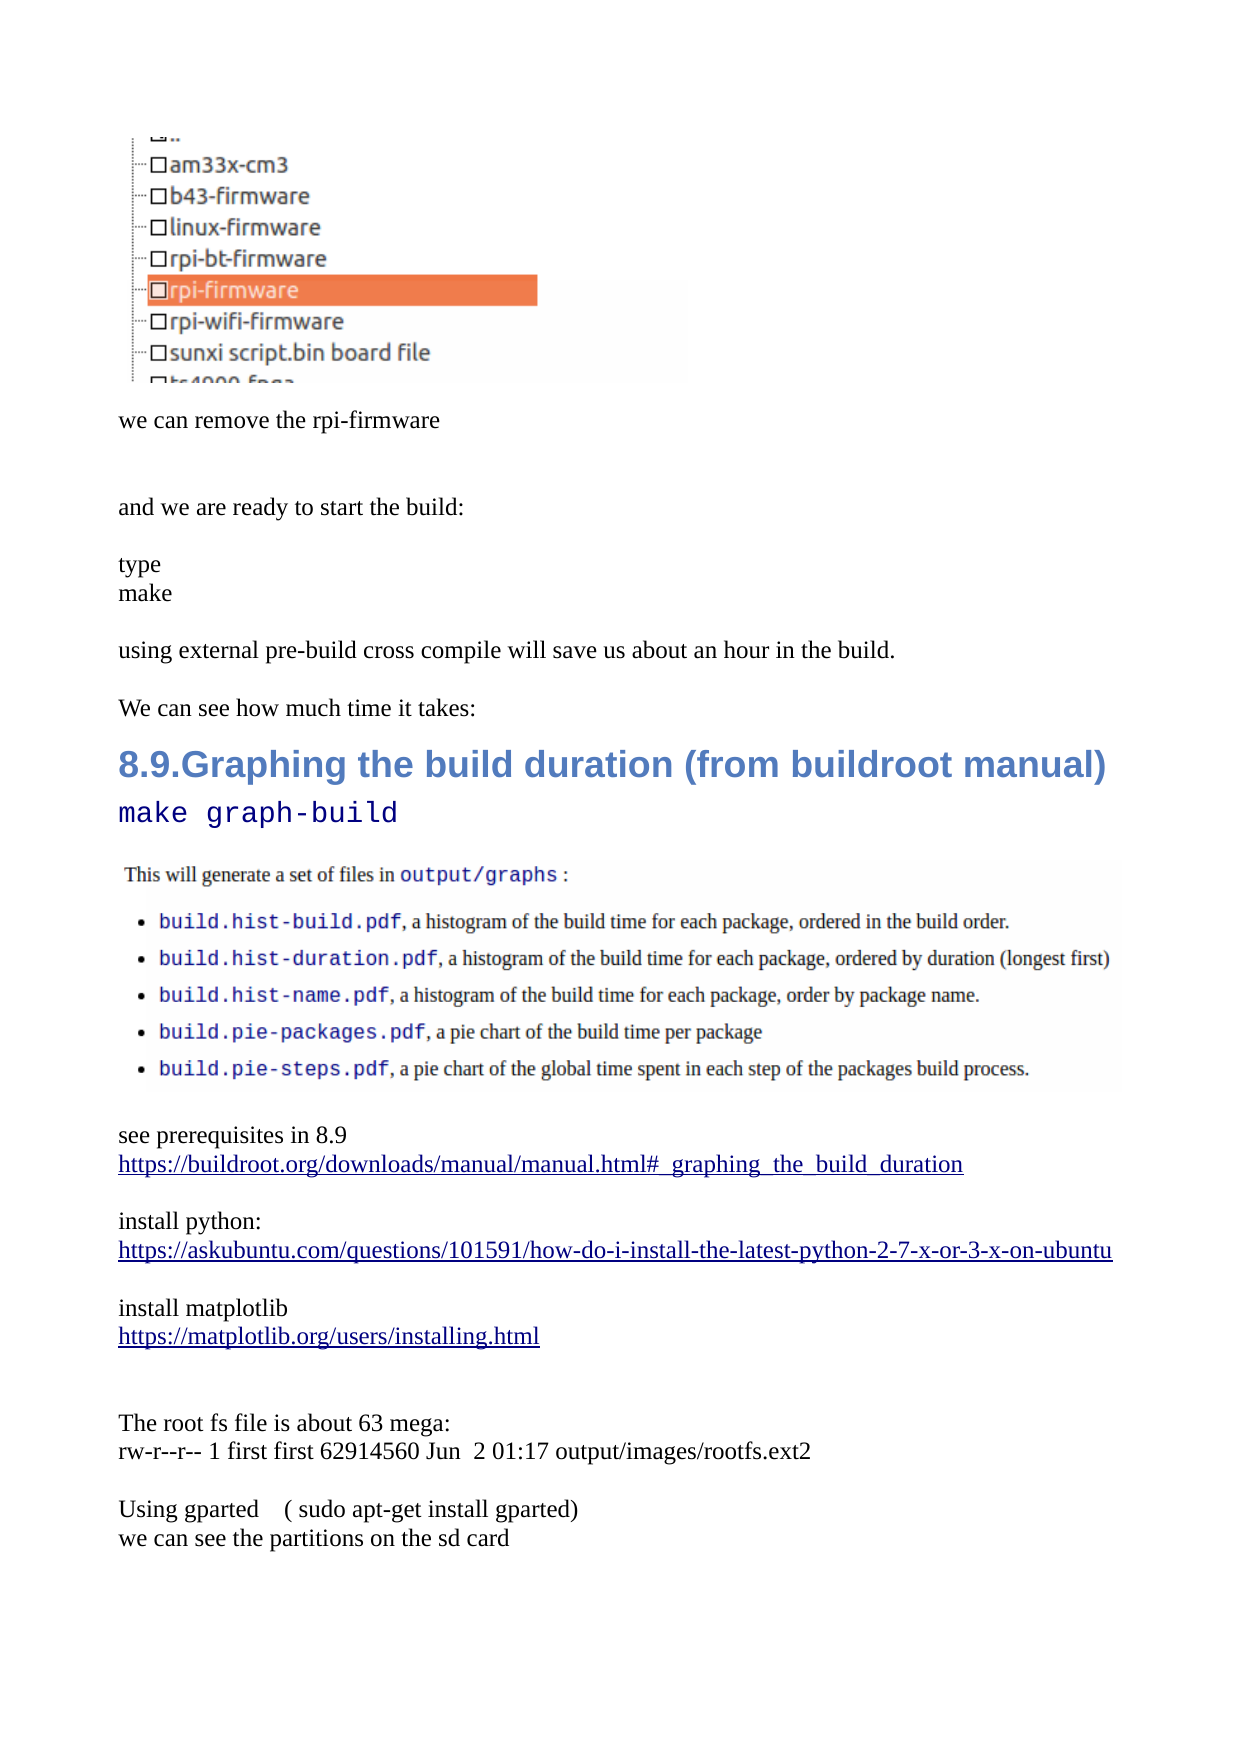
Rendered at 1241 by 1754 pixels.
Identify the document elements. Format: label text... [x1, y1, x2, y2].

text we can remove the rpi-firmware [118, 406, 1122, 434]
picture [126, 137, 688, 383]
text make [118, 578, 1122, 607]
picture [118, 860, 1123, 1092]
text we can see the partitions on the sd card [118, 1523, 1122, 1551]
text https://askubuntu.com/questions/101591/how-do-i-install-the-latest-python-2-7-x-or-3-x-on-ubuntu [118, 1235, 1122, 1264]
text see prerequisites in 8.9 [118, 1120, 1122, 1149]
text make graph-build [118, 798, 1122, 831]
text We can see how much time it takes: [118, 693, 1122, 722]
text install matplotlib [118, 1293, 1122, 1321]
text Using gparted ( sudo apt-get install gparted) [118, 1494, 1122, 1523]
text rw-r--r-- 1 first first 62914560 Jun 2 01:17 output/images/rootfs.ext2 [118, 1436, 1122, 1465]
text The root fs file is about 63 mega: [118, 1408, 1122, 1436]
text using external pre-build cross compile will save us about an hour in the build. [118, 636, 1122, 664]
text https://matplotlib.org/users/installing.html [118, 1321, 1122, 1350]
text type [118, 549, 1122, 578]
text https://buildroot.org/downloads/manual/manual.html#_graphing_the_build_duration [118, 1149, 1122, 1178]
text install python: [118, 1206, 1122, 1235]
subtitle 8.9.Graphing the build duration (from buildroot manual) [118, 743, 1122, 786]
text and we are ready to start the build: [118, 492, 1122, 521]
